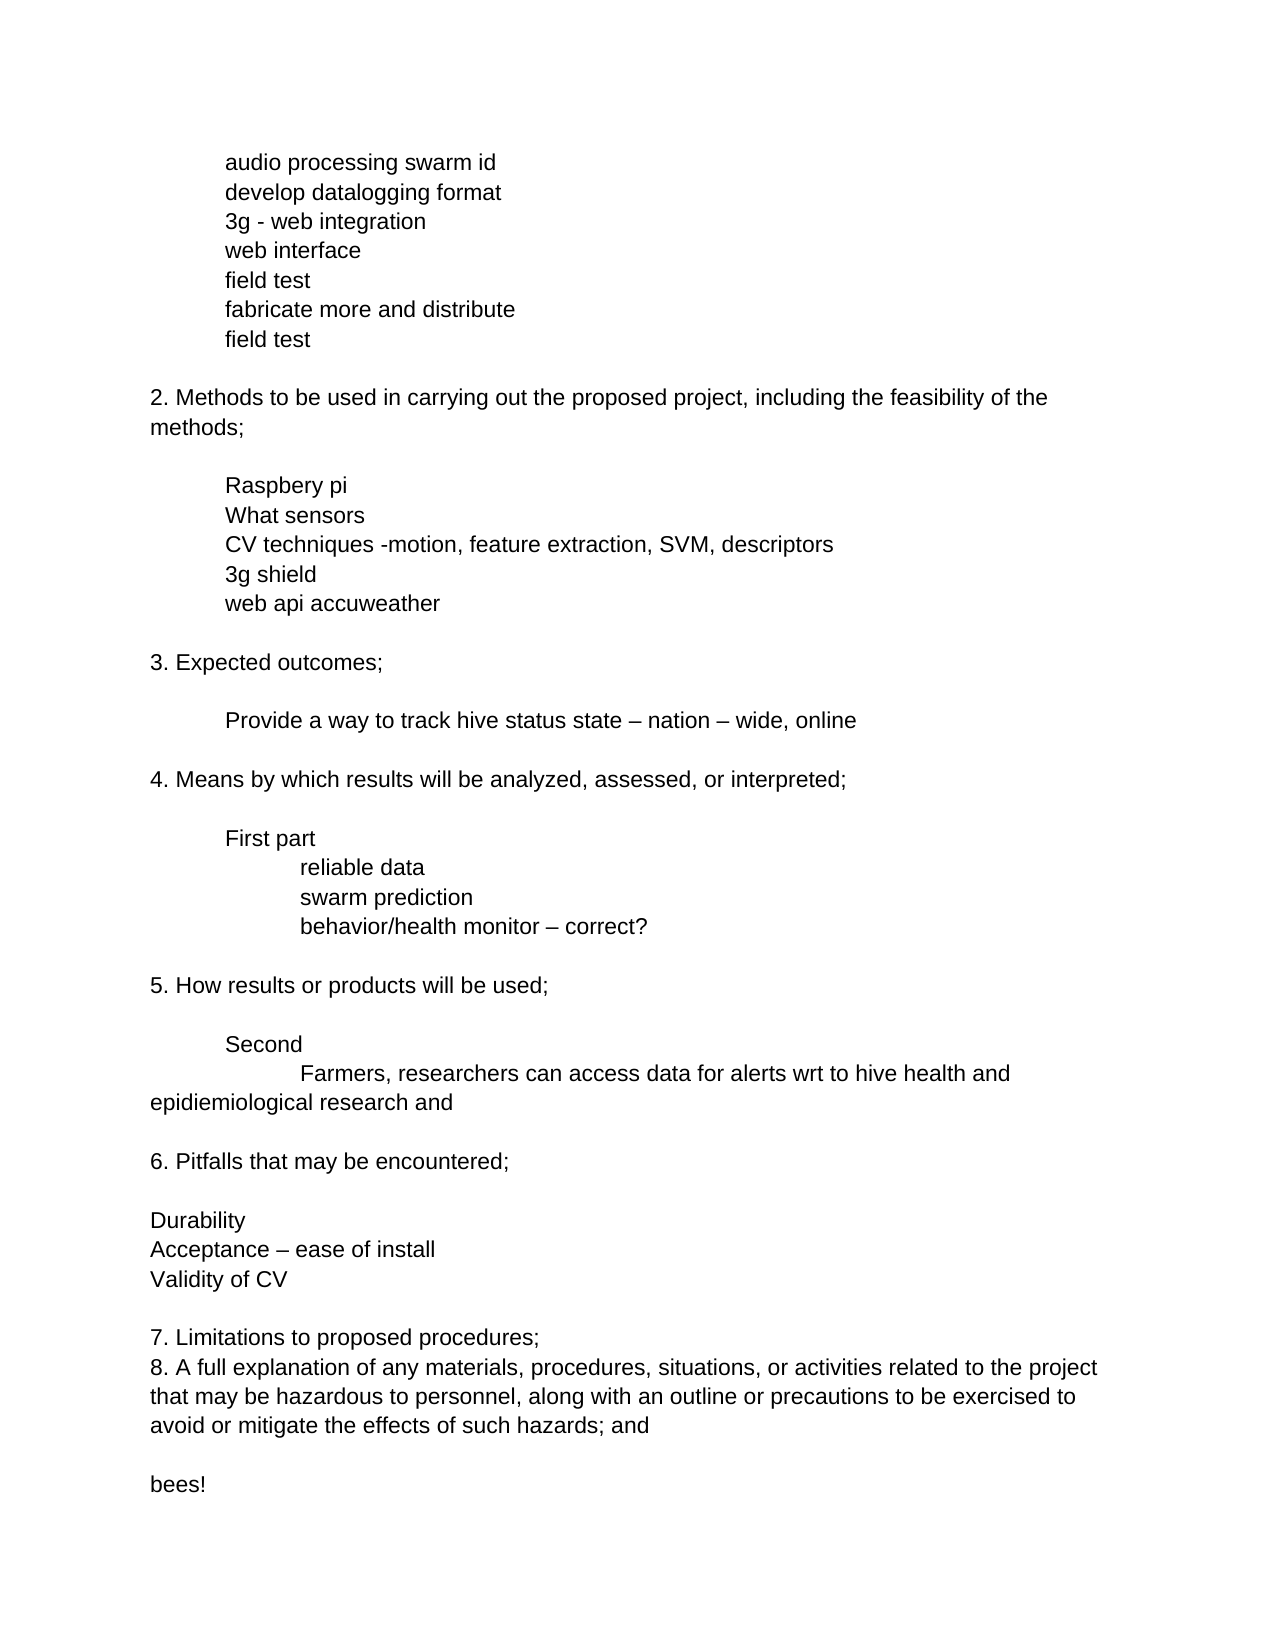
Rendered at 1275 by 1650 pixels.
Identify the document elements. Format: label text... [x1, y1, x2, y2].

text 2. Methods to be used in carrying out the proposed project, including the feasibility of the methods; [150, 385, 1125, 440]
text Raspbery pi [150, 473, 1125, 499]
text behavior/health monitor – correct? [150, 914, 1125, 939]
text audio processing swarm id [150, 150, 1125, 176]
text What sensors [150, 502, 1125, 528]
text field test [150, 267, 1125, 293]
text 4. Means by which results will be analyzed, assessed, or interpreted; [150, 767, 1125, 792]
text swarm prediction [150, 884, 1125, 910]
text 5. How results or products will be used; [150, 972, 1125, 998]
text 3g - web integration [150, 209, 1125, 234]
text CV techniques -motion, feature extraction, SVM, descriptors [150, 532, 1125, 557]
text Farmers, researchers can access data for alerts wrt to hive health and epidiemiological research and [150, 1061, 1125, 1116]
text 7. Limitations to proposed procedures; [150, 1325, 1125, 1351]
text reliable data [150, 855, 1125, 881]
text 3. Expected outcomes; [150, 649, 1125, 675]
text First part [150, 826, 1125, 851]
text fabricate more and distribute [150, 297, 1125, 322]
text Provide a way to track hive status state – nation – wide, online [150, 708, 1125, 734]
text field test [150, 326, 1125, 352]
text develop datalogging format [150, 179, 1125, 205]
text Acceptance – ease of install [150, 1237, 1125, 1262]
text Second [150, 1031, 1125, 1057]
text 3g shield [150, 561, 1125, 587]
text Validity of CV [150, 1266, 1125, 1292]
text 6. Pitfalls that may be encountered; [150, 1149, 1125, 1174]
text 8. A full explanation of any materials, procedures, situations, or activities related to the project that may be hazardous to personnel, along with an outline or precautions to be exercised to avoid or mitigate the effects of such hazards; and [150, 1354, 1125, 1439]
text Durability [150, 1207, 1125, 1233]
text web interface [150, 238, 1125, 264]
text bees! [150, 1472, 1125, 1497]
text web api accuweather [150, 591, 1125, 616]
